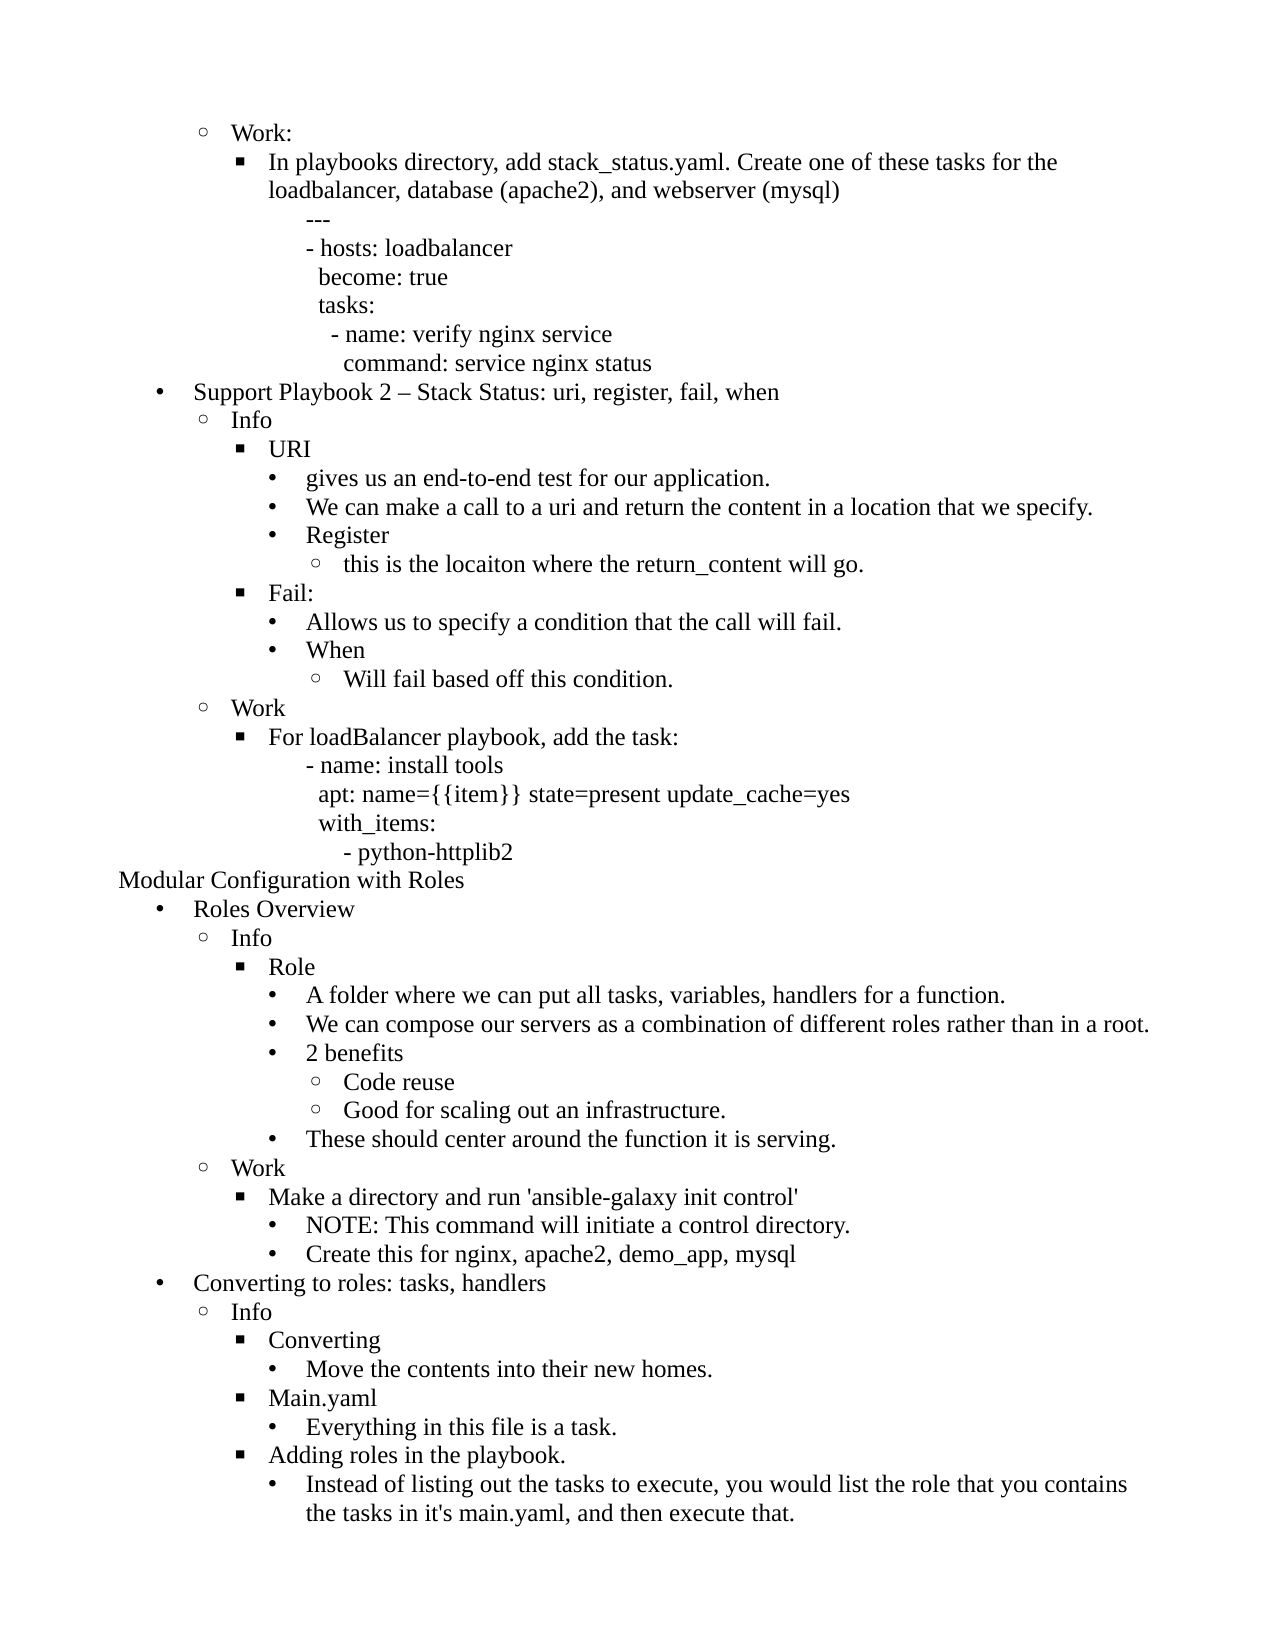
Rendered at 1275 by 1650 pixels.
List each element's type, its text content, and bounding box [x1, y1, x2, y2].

list Work: [193, 118, 1157, 147]
text Modular Configuration with Roles [118, 866, 1157, 894]
list apt: name={{item}} state=present update_cache=yes [268, 779, 1157, 808]
list Info [193, 923, 1157, 952]
list Work [193, 693, 1157, 722]
list NOTE: This command will initiate a control directory. [268, 1211, 1157, 1239]
list Support Playbook 2 – Stack Status: uri, register, fail, when [156, 377, 1157, 406]
list - python-httplib2 [306, 837, 1157, 866]
list In playbooks directory, add stack_status.yaml. Create one of these tasks for the loadbalancer, database (apache2), and webserver (mysql) [231, 147, 1157, 204]
list this is the locaiton where the return_content will go. [306, 549, 1157, 578]
list Roles Overview [156, 894, 1157, 923]
list Code reuse [306, 1067, 1157, 1096]
list For loadBalancer playbook, add the task: [231, 722, 1157, 751]
list We can make a call to a uri and return the content in a location that we specify. [268, 492, 1157, 521]
list Info [193, 1297, 1157, 1326]
list Good for scaling out an infrastructure. [306, 1096, 1157, 1124]
list These should center around the function it is serving. [268, 1124, 1157, 1153]
list Register [268, 521, 1157, 549]
list Create this for nginx, apache2, demo_app, mysql [268, 1239, 1157, 1268]
list - name: verify nginx service [231, 319, 1157, 348]
list 2 benefits [268, 1038, 1157, 1067]
list Converting to roles: tasks, handlers [156, 1268, 1157, 1297]
list gives us an end-to-end test for our application. [268, 463, 1157, 492]
list --- [268, 204, 1157, 233]
list Work [193, 1153, 1157, 1182]
list Everything in this file is a task. [268, 1412, 1157, 1441]
list Converting [231, 1326, 1157, 1354]
list tasks: [268, 291, 1157, 319]
list command: service nginx status [231, 348, 1157, 377]
list Fail: [231, 578, 1157, 607]
list URI [231, 434, 1157, 463]
list A folder where we can put all tasks, variables, handlers for a function. [268, 981, 1157, 1009]
list We can compose our servers as a combination of different roles rather than in a root. [268, 1009, 1157, 1038]
list Main.yaml [231, 1383, 1157, 1412]
list become: true [268, 262, 1157, 291]
list Role [231, 952, 1157, 981]
list - name: install tools [268, 751, 1157, 779]
list When [268, 636, 1157, 664]
list Instead of listing out the tasks to execute, you would list the role that you contains the tasks in it's main.yaml, and then execute that. [268, 1469, 1157, 1527]
list Make a directory and run 'ansible-galaxy init control' [231, 1182, 1157, 1211]
list with_items: [268, 808, 1157, 837]
list Adding roles in the playbook. [231, 1441, 1157, 1469]
list Will fail based off this condition. [306, 664, 1157, 693]
list Move the contents into their new homes. [268, 1354, 1157, 1383]
list Allows us to specify a condition that the call will fail. [268, 607, 1157, 636]
list - hosts: loadbalancer [268, 233, 1157, 262]
list Info [193, 406, 1157, 434]
